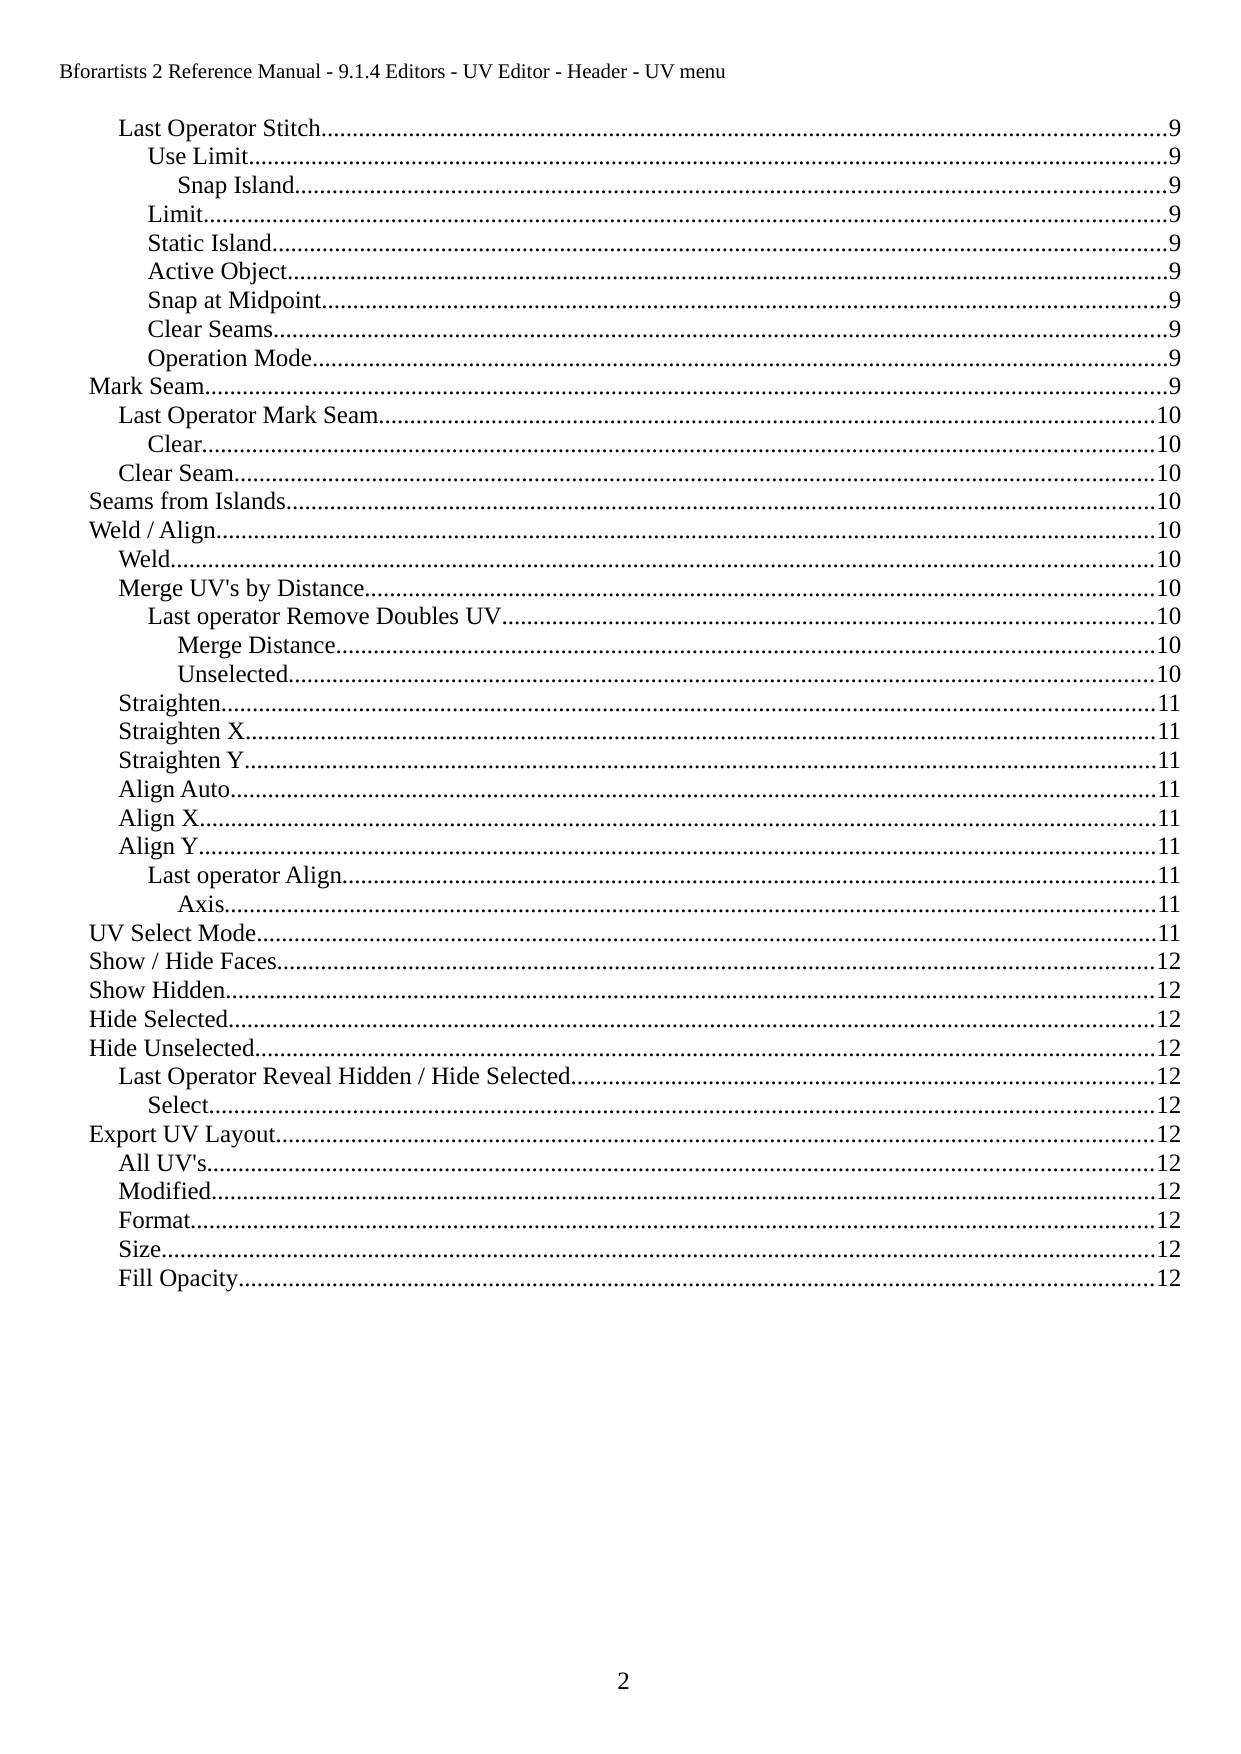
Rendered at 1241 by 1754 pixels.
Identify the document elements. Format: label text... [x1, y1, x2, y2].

text Last Operator Reveal Hidden / Hide Selected 12 [118, 1061, 1181, 1090]
text Hide Unselected 12 [88, 1033, 1181, 1061]
text Size 12 [118, 1234, 1181, 1263]
text Weld / Align 10 [88, 515, 1181, 544]
text Hide Selected 12 [88, 1004, 1181, 1033]
text All UV's 12 [118, 1148, 1181, 1176]
text Operation Mode 9 [147, 343, 1181, 371]
text Straighten Y 11 [118, 745, 1181, 774]
text Clear 10 [147, 429, 1181, 458]
text Unselected 10 [177, 659, 1181, 688]
text Mark Seam 9 [88, 371, 1181, 400]
text Show Hidden 12 [88, 975, 1181, 1004]
text Merge Distance 10 [177, 630, 1181, 659]
text Use Limit 9 [147, 141, 1181, 170]
text Clear Seam 10 [118, 458, 1181, 486]
text Clear Seams 9 [147, 314, 1181, 343]
text Axis 11 [177, 889, 1181, 918]
text UV Select Mode 11 [88, 918, 1181, 946]
text Last Operator Stitch 9 [118, 113, 1181, 141]
text Snap at Midpoint 9 [147, 285, 1181, 314]
text Static Island 9 [147, 228, 1181, 256]
text Align X 11 [118, 803, 1181, 831]
text Select 12 [147, 1090, 1181, 1119]
text Export UV Layout 12 [88, 1119, 1181, 1148]
text Align Y 11 [118, 831, 1181, 860]
text Show / Hide Faces 12 [88, 946, 1181, 975]
text Seams from Islands 10 [88, 486, 1181, 515]
text Limit 9 [147, 199, 1181, 228]
text Snap Island 9 [177, 170, 1181, 199]
text Last Operator Mark Seam 10 [118, 400, 1181, 429]
text Straighten X 11 [118, 716, 1181, 745]
text Last operator Remove Doubles UV 10 [147, 601, 1181, 630]
text Straighten 11 [118, 688, 1181, 716]
text Weld 10 [118, 544, 1181, 573]
text Format 12 [118, 1205, 1181, 1234]
text Last operator Align 11 [147, 860, 1181, 889]
text Align Auto 11 [118, 774, 1181, 803]
text Active Object 9 [147, 256, 1181, 285]
text Merge UV's by Distance 10 [118, 573, 1181, 601]
text Fill Opacity 12 [118, 1263, 1181, 1291]
text Modified 12 [118, 1176, 1181, 1205]
